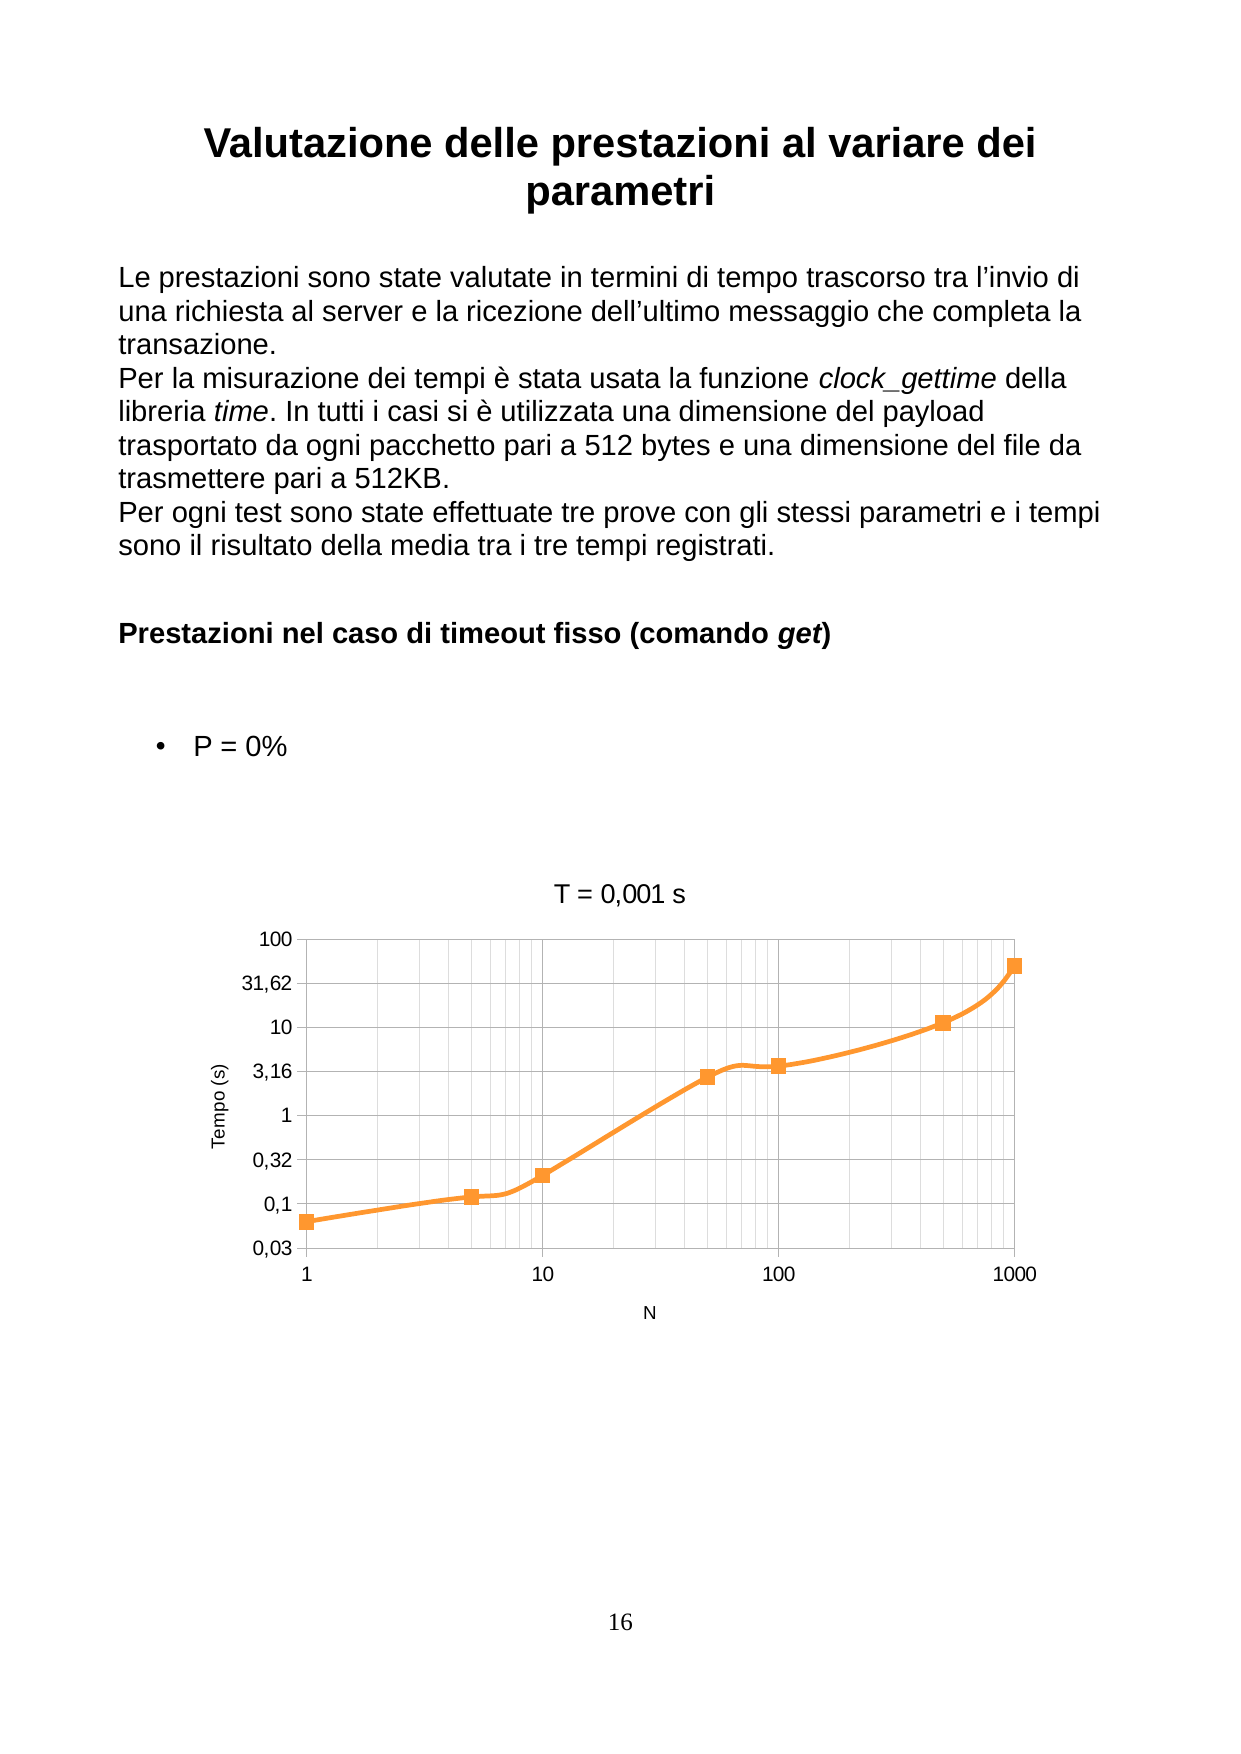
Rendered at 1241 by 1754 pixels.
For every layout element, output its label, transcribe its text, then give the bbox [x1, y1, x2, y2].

text Per la misurazione dei tempi è stata usata la funzione clock_gettime della libreria time. In tutti i casi si è utilizzata una dimensione del payload trasportato da ogni pacchetto pari a 512 bytes e una dimensione del file da trasmettere pari a 512KB. [118, 361, 1122, 495]
list P = 0% [156, 729, 1122, 763]
text Per ogni test sono state effettuate tre prove con gli stessi parametri e i tempi sono il risultato della media tra i tre tempi registrati. [118, 495, 1122, 562]
subtitle Valutazione delle prestazioni al variare dei parametri [118, 118, 1122, 214]
subtitle Prestazioni nel caso di timeout fisso (comando get) [118, 616, 1122, 650]
text Le prestazioni sono state valutate in termini di tempo trascorso tra l’invio di una richiesta al server e la ricezione dell’ultimo messaggio che completa la transazione. [118, 260, 1122, 361]
